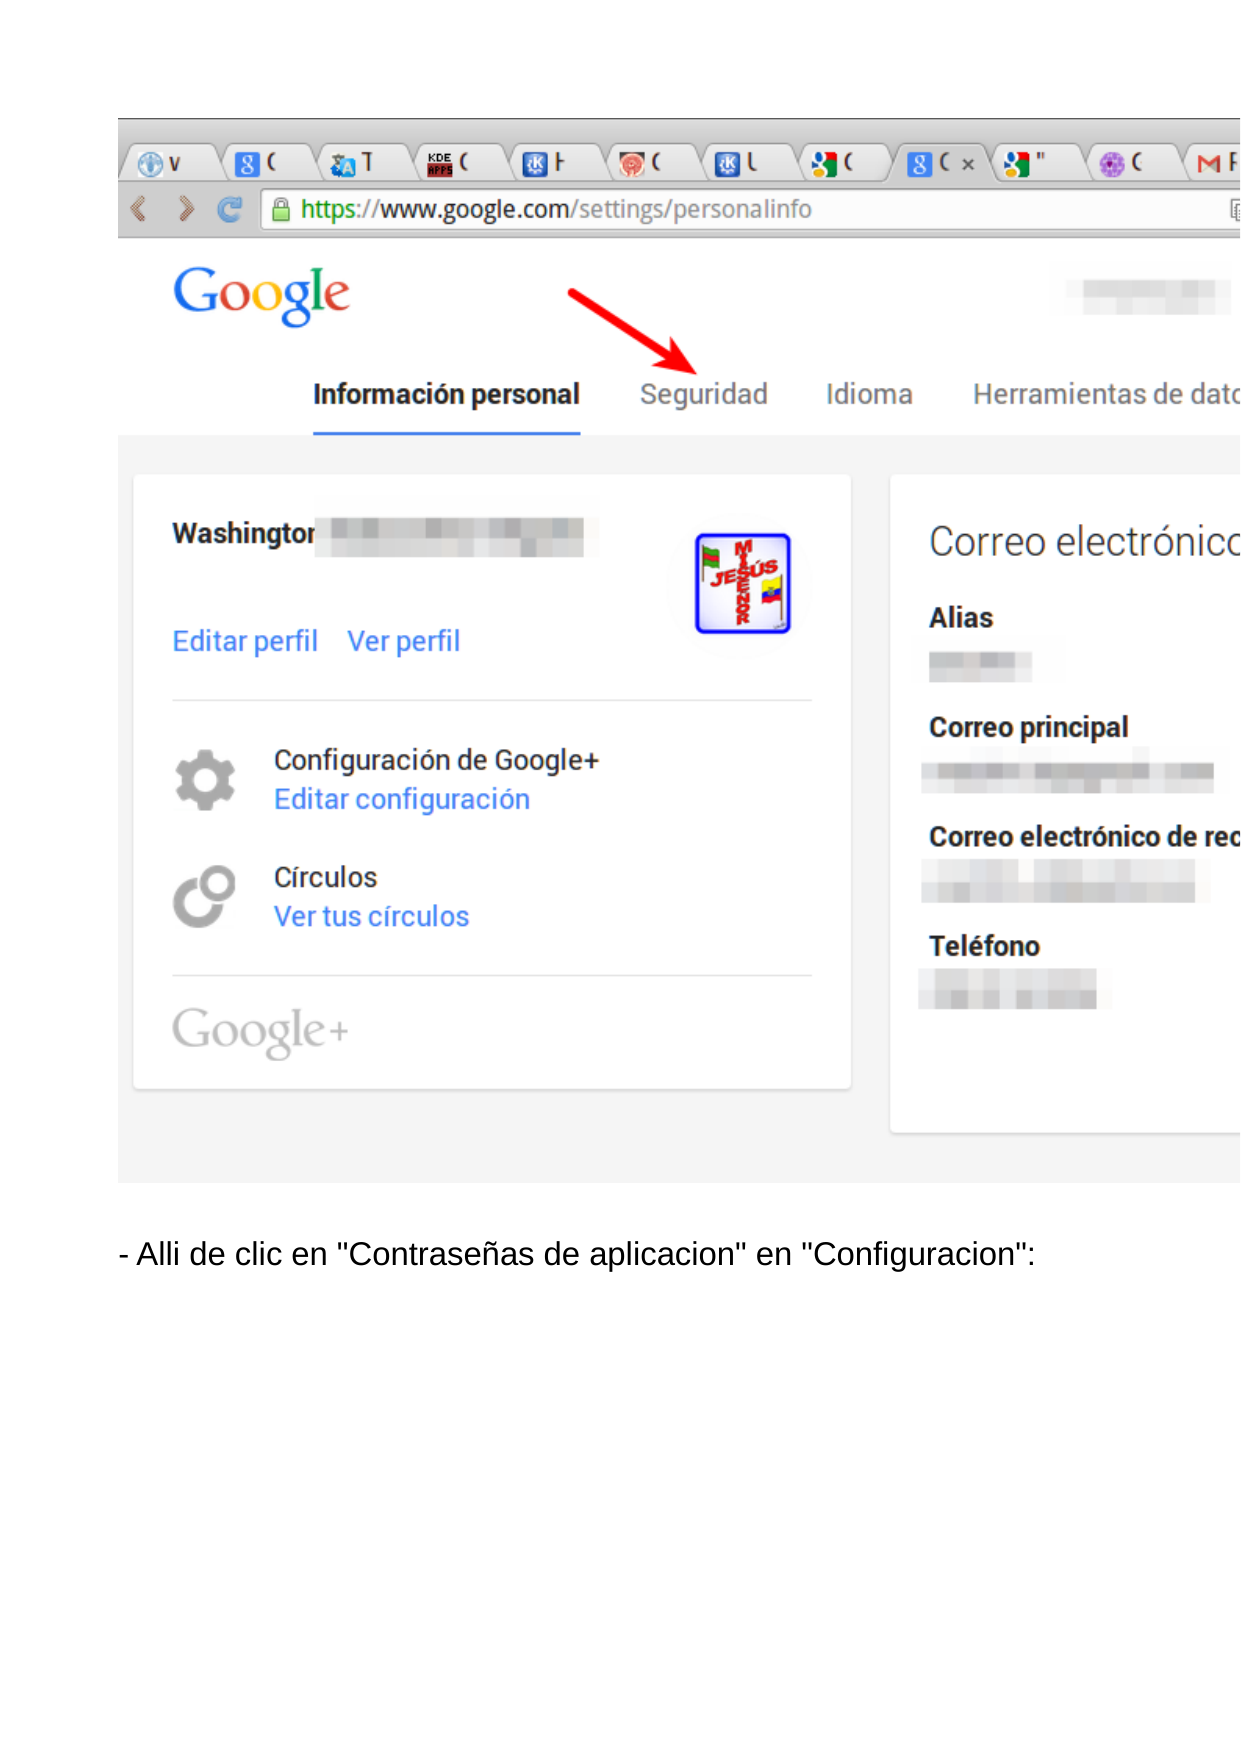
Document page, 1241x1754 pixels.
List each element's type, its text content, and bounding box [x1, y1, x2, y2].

picture [118, 118, 1241, 1183]
text - Alli de clic en "Contraseñas de aplicacion" en "Configuracion": [118, 1183, 1122, 1318]
